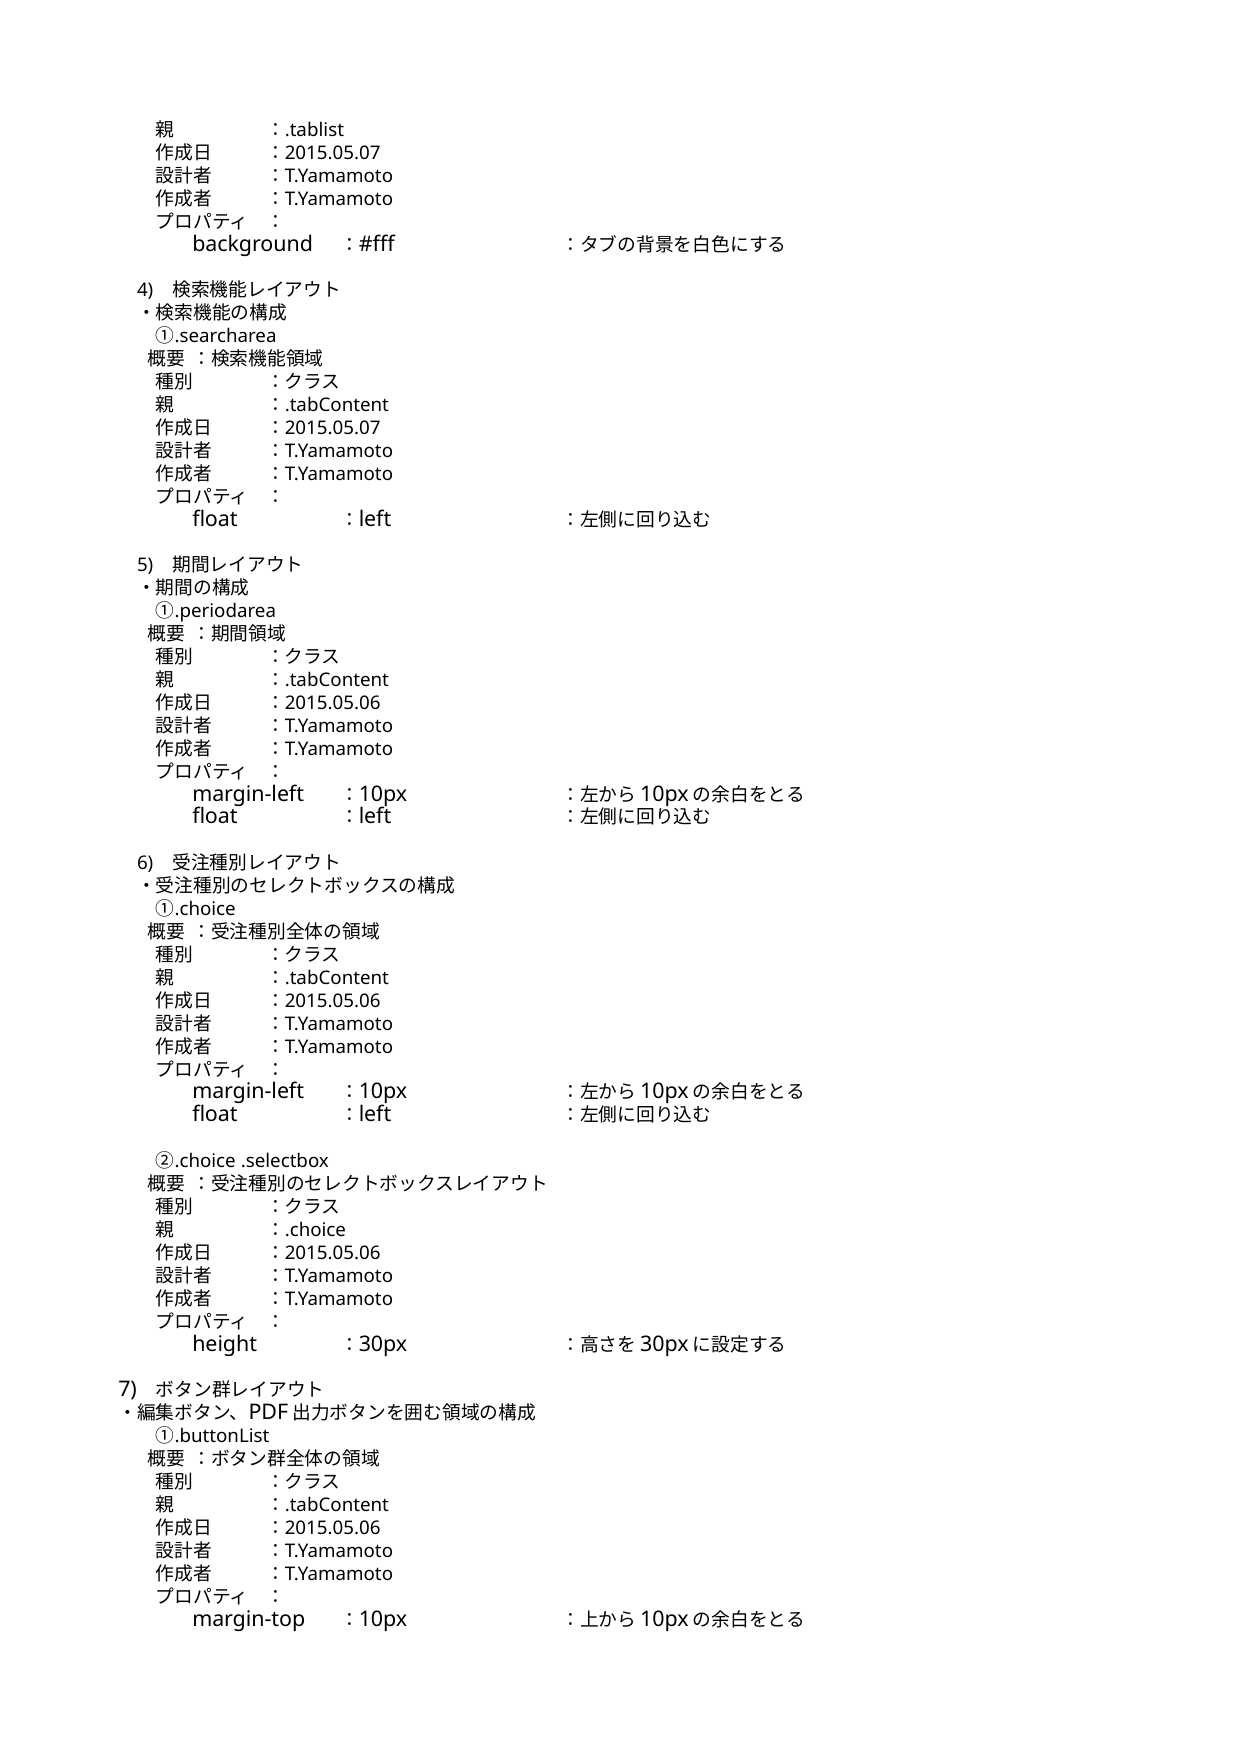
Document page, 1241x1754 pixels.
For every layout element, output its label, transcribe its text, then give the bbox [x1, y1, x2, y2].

text ①.buttonList [118, 1424, 1122, 1447]
text 概要 ：期間領域 [118, 622, 1122, 645]
text ②.choice .selectbox [118, 1149, 1122, 1172]
text 設計者 ：T.Yamamoto [118, 714, 1122, 737]
text 親 ：.tabContent [118, 668, 1122, 691]
text ①.choice [118, 897, 1122, 920]
text 作成者 ：T.Yamamoto [118, 1287, 1122, 1310]
text 親 ：.tabContent [118, 1493, 1122, 1516]
text プロパティ ： [118, 1585, 1122, 1608]
text float ：left ：左側に回り込む [118, 508, 1122, 531]
text float ：left ：左側に回り込む [118, 806, 1122, 828]
text 設計者 ：T.Yamamoto [118, 1264, 1122, 1287]
text 親 ：.tablist [118, 118, 1122, 141]
text ・検索機能の構成 [118, 301, 1122, 324]
text float ：left ：左側に回り込む [118, 1103, 1122, 1126]
text 設計者 ：T.Yamamoto [118, 164, 1122, 187]
text height ：30px ：高さを30pxに設定する [118, 1333, 1122, 1356]
text 概要 ：ボタン群全体の領域 [118, 1447, 1122, 1470]
text 設計者 ：T.Yamamoto [118, 1539, 1122, 1562]
text ・編集ボタン、PDF出力ボタンを囲む領域の構成 [118, 1401, 1122, 1424]
text margin-left ：10px ：左から10pxの余白をとる [118, 783, 1122, 806]
text ・期間の構成 [118, 576, 1122, 599]
text 作成日 ：2015.05.06 [118, 1241, 1122, 1264]
text ①.searcharea [118, 324, 1122, 347]
text 親 ：.choice [118, 1218, 1122, 1241]
text 種別 ：クラス [118, 1195, 1122, 1218]
text 5) 期間レイアウト [118, 553, 1122, 576]
text 作成者 ：T.Yamamoto [118, 462, 1122, 485]
text 親 ：.tabContent [118, 966, 1122, 989]
text 作成日 ：2015.05.07 [118, 416, 1122, 439]
text プロパティ ： [118, 1058, 1122, 1081]
text 作成者 ：T.Yamamoto [118, 1035, 1122, 1058]
text 作成者 ：T.Yamamoto [118, 187, 1122, 210]
text 種別 ：クラス [118, 370, 1122, 393]
text 4) 検索機能レイアウト [118, 278, 1122, 301]
text 設計者 ：T.Yamamoto [118, 439, 1122, 462]
text プロパティ ： [118, 1310, 1122, 1333]
text 7) ボタン群レイアウト [118, 1378, 1122, 1401]
text 作成日 ：2015.05.07 [118, 141, 1122, 164]
text background ：#fff ：タブの背景を白色にする [118, 233, 1122, 256]
text プロパティ ： [118, 210, 1122, 233]
text 種別 ：クラス [118, 645, 1122, 668]
text 種別 ：クラス [118, 943, 1122, 966]
text margin-left ：10px ：左から10pxの余白をとる [118, 1081, 1122, 1103]
text ①.periodarea [118, 599, 1122, 622]
text 6) 受注種別レイアウト [118, 851, 1122, 874]
text 概要 ：受注種別全体の領域 [118, 920, 1122, 943]
text 作成者 ：T.Yamamoto [118, 737, 1122, 760]
text プロパティ ： [118, 485, 1122, 508]
text margin-top ：10px ：上から10pxの余白をとる [118, 1608, 1122, 1631]
text 作成日 ：2015.05.06 [118, 1516, 1122, 1539]
text 設計者 ：T.Yamamoto [118, 1012, 1122, 1035]
text 種別 ：クラス [118, 1470, 1122, 1493]
text プロパティ ： [118, 760, 1122, 783]
text ・受注種別のセレクトボックスの構成 [118, 874, 1122, 897]
text 作成日 ：2015.05.06 [118, 989, 1122, 1012]
text 親 ：.tabContent [118, 393, 1122, 416]
text 概要 ：受注種別のセレクトボックスレイアウト [118, 1172, 1122, 1195]
text 作成日 ：2015.05.06 [118, 691, 1122, 714]
text 作成者 ：T.Yamamoto [118, 1562, 1122, 1585]
text 概要 ：検索機能領域 [118, 347, 1122, 370]
